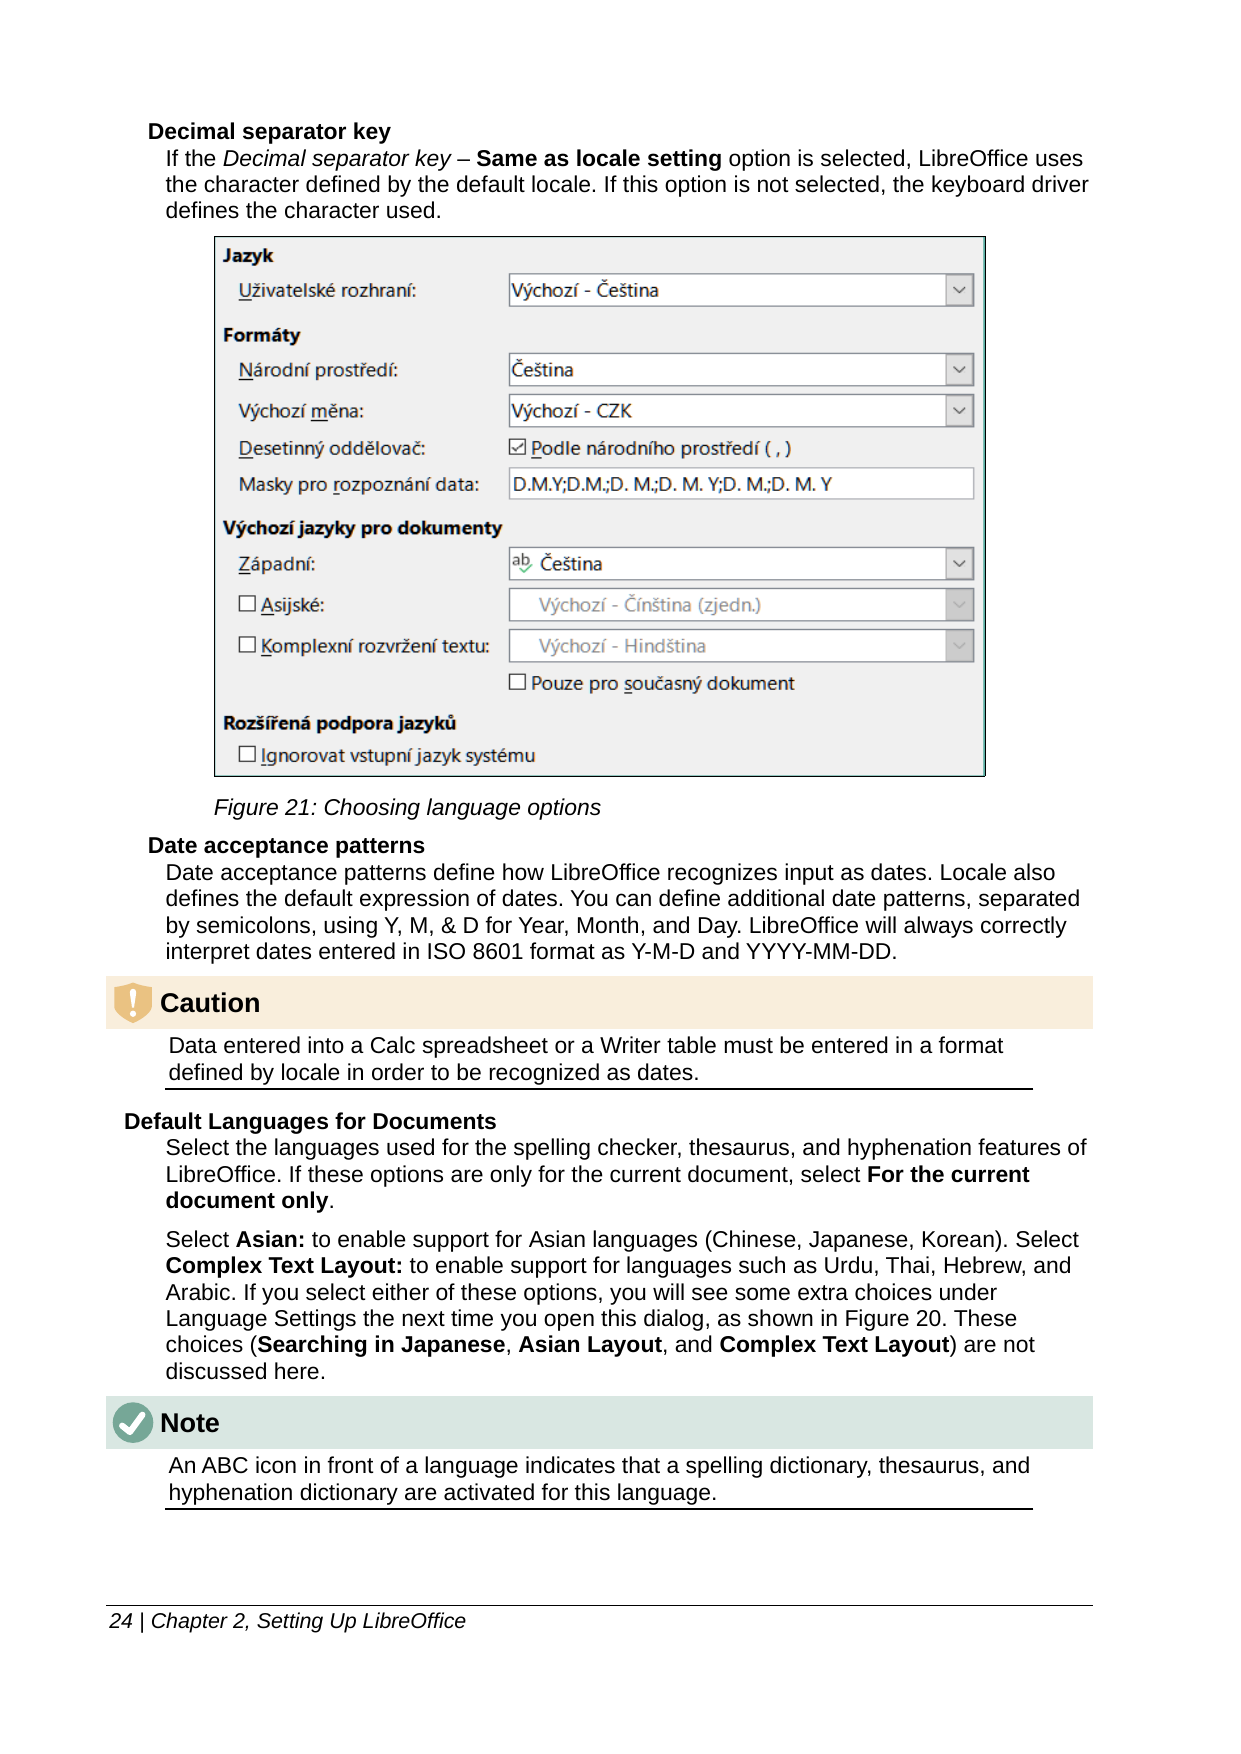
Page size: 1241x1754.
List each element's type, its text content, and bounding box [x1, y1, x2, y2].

text An ABC icon in front of a language indicates that a spelling dictionary, thesaurus, and hyphenation dictionary are activated for this language. [165, 1449, 1033, 1508]
text Date acceptance patterns [148, 832, 1093, 859]
text Default Languages for Documents [124, 1108, 1093, 1134]
text Select the languages used for the spelling checker, thesaurus, and hyphenation features of LibreOffice. If these options are only for the current document, select For the current document only. [165, 1134, 1093, 1213]
subtitle Caution [106, 976, 1093, 1029]
text Select Asian: to enable support for Asian languages (Chinese, Japanese, Korean). Select Complex Text Layout: to enable support for languages such as Urdu, Thai, Hebrew, and Arabic. If you select either of these options, you will see some extra choices under Language Settings the next time you open this dialog, as shown in Figure 20. These choices (Searching in Japanese, Asian Layout, and Complex Text Layout) are not discussed here. [165, 1226, 1093, 1384]
subtitle Note [106, 1396, 1093, 1449]
text Figure 21: Choosing language options [214, 794, 985, 821]
text If the Decimal separator key – Same as locale setting option is selected, LibreOffice uses the character defined by the default locale. If this option is not selected, the keyboard driver defines the character used. [165, 144, 1093, 223]
text Decimal separator key [148, 118, 1093, 144]
text Data entered into a Calc spreadsheet or a Writer table must be entered in a format defined by locale in order to be recognized as dates. [165, 1029, 1033, 1088]
picture [215, 237, 985, 776]
text Date acceptance patterns define how LibreOffice recognizes input as dates. Locale also defines the default expression of dates. You can define additional date patterns, separated by semicolons, using Y, M, & D for Year, Month, and Day. LibreOffice will always correctly interpret dates entered in ISO 8601 format as Y-M-D and YYYY-MM-DD. [165, 859, 1093, 964]
